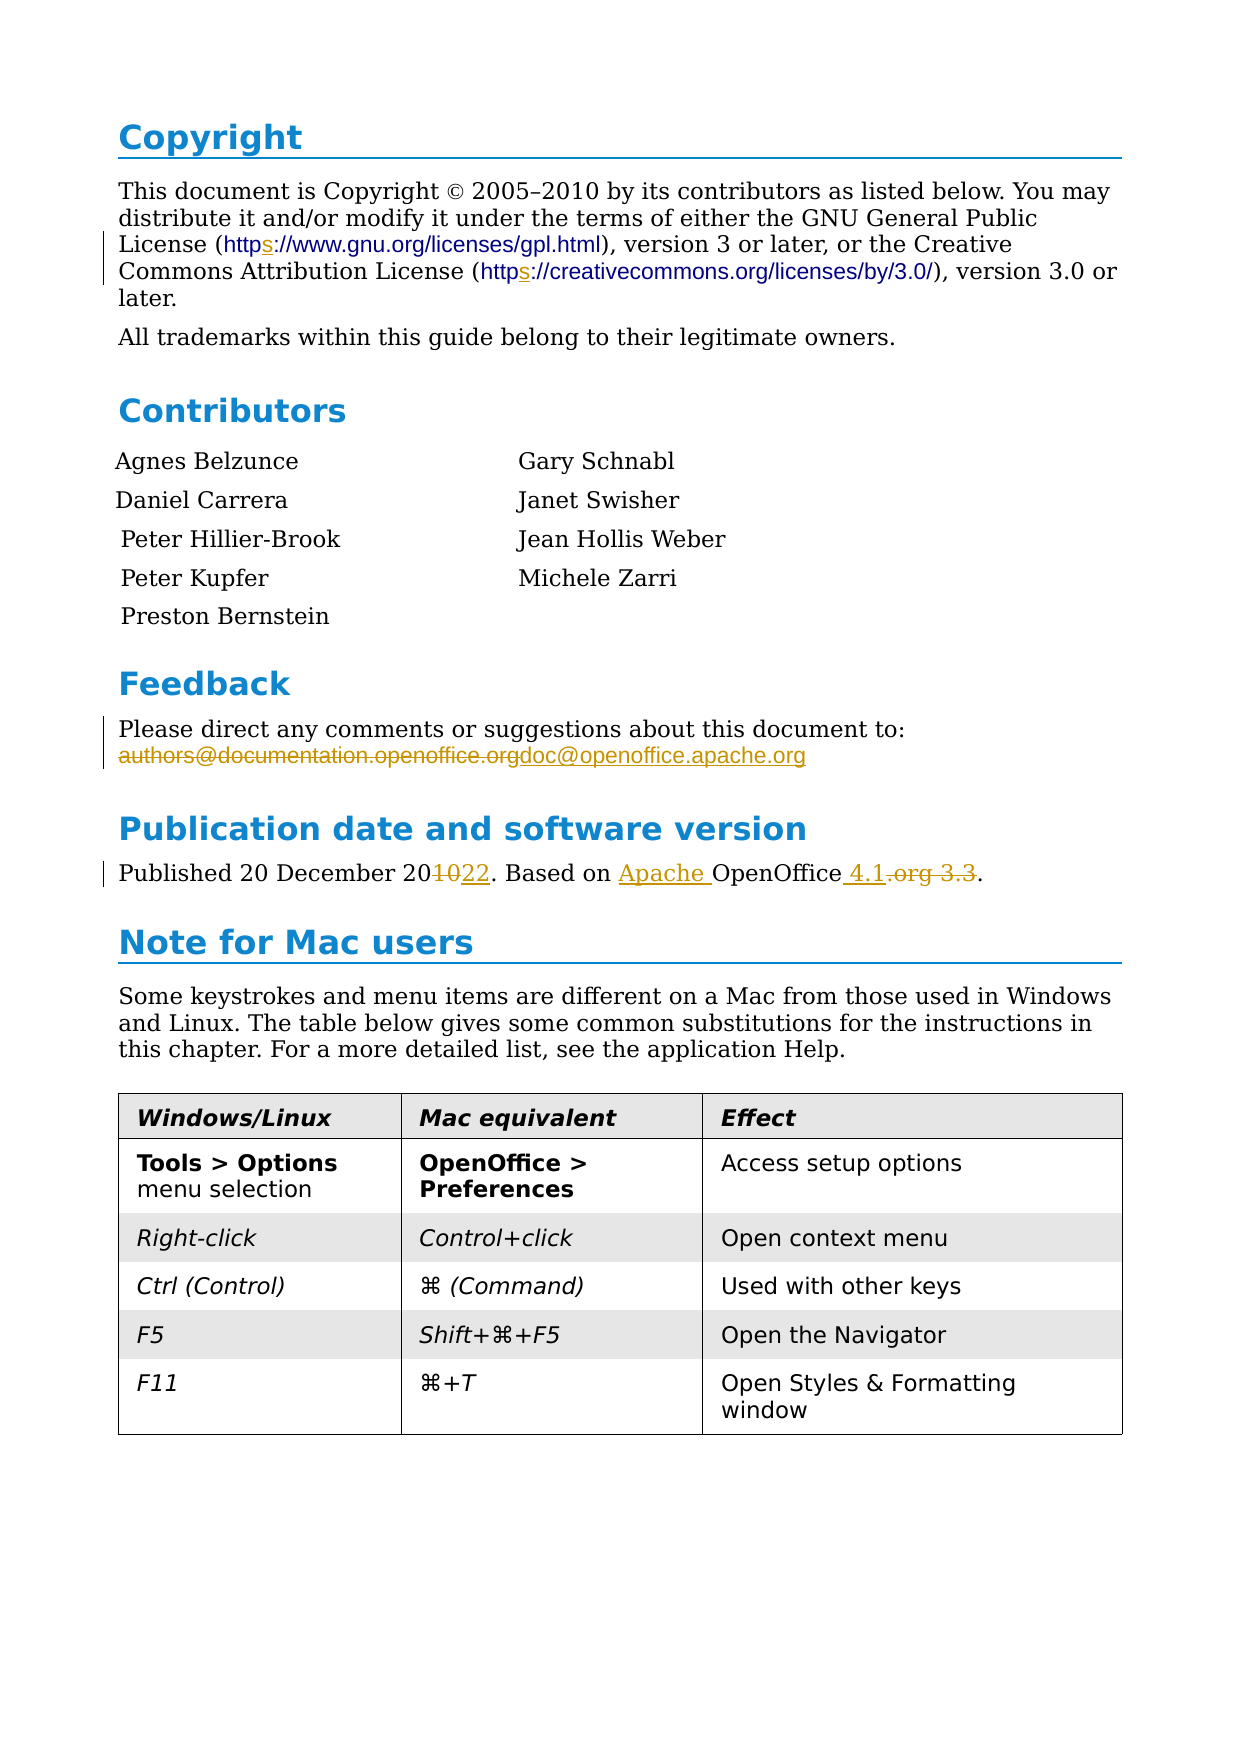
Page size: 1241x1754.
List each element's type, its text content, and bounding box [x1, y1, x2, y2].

table_header Windows/Linux [119, 1094, 401, 1138]
table_cell Preston Bernstein [115, 598, 512, 636]
text Some keystrokes and menu items are different on a Mac from those used in Windows and Linux. The table below gives some common substitutions for the instructions in this chapter. For a more detailed list, see the application Help. [118, 983, 1122, 1063]
table_cell Control+click [402, 1213, 702, 1262]
table_header Agnes Belzunce [115, 443, 512, 481]
table_cell Peter Kupfer [115, 559, 512, 598]
text Feedback [118, 666, 1122, 703]
text Contributors [118, 393, 1122, 430]
table_header Mac equivalent [402, 1094, 702, 1138]
text This document is Copyright © 2005–2010 by its contributors as listed below. You may distribute it and/or modify it under the terms of either the GNU General Public License (https://www.gnu.org/licenses/gpl.html), version 3 or later, or the Creative Commons Attribution License (https://creativecommons.org/licenses/by/3.0/), version 3.0 or later. [118, 178, 1122, 312]
text Publication date and software version [118, 811, 1122, 848]
table_cell z (Command) [402, 1262, 702, 1310]
table_cell Access setup options [703, 1139, 1122, 1213]
table_cell [512, 598, 1121, 636]
table_cell Open context menu [703, 1213, 1122, 1262]
table_cell F11 [119, 1359, 401, 1434]
table_cell Daniel Carrera [115, 481, 512, 520]
table_cell Michele Zarri [512, 559, 1121, 598]
table_header Gary Schnabl [512, 443, 1121, 481]
table_cell Open the Navigator [703, 1310, 1122, 1359]
table_cell F5 [119, 1310, 401, 1359]
subtitle Copyright [118, 118, 1122, 157]
table_cell Jean Hollis Weber [512, 520, 1121, 559]
table_cell Right-click [119, 1213, 401, 1262]
table_cell Open Styles & Formatting window [703, 1359, 1122, 1434]
subtitle Note for Mac users [118, 923, 1122, 962]
text Please direct any comments or suggestions about this document to: doc@openoffice.apache.org [118, 716, 1122, 769]
table_header Effect [703, 1094, 1122, 1138]
table_cell Peter Hillier-Brook [115, 520, 512, 559]
table_cell Janet Swisher [512, 481, 1121, 520]
text All trademarks within this guide belong to their legitimate owners. [118, 324, 1122, 351]
text Published 20 December 2022. Based on Apache OpenOffice 4.1. [118, 861, 1122, 887]
table_cell OpenOffice > Preferences [402, 1139, 702, 1213]
table_cell Tools > Options menu selection [119, 1139, 401, 1213]
table_cell Ctrl (Control) [119, 1262, 401, 1310]
table_cell Shift+z+F5 [402, 1310, 702, 1359]
table_cell z+T [402, 1359, 702, 1434]
table_cell Used with other keys [703, 1262, 1122, 1310]
